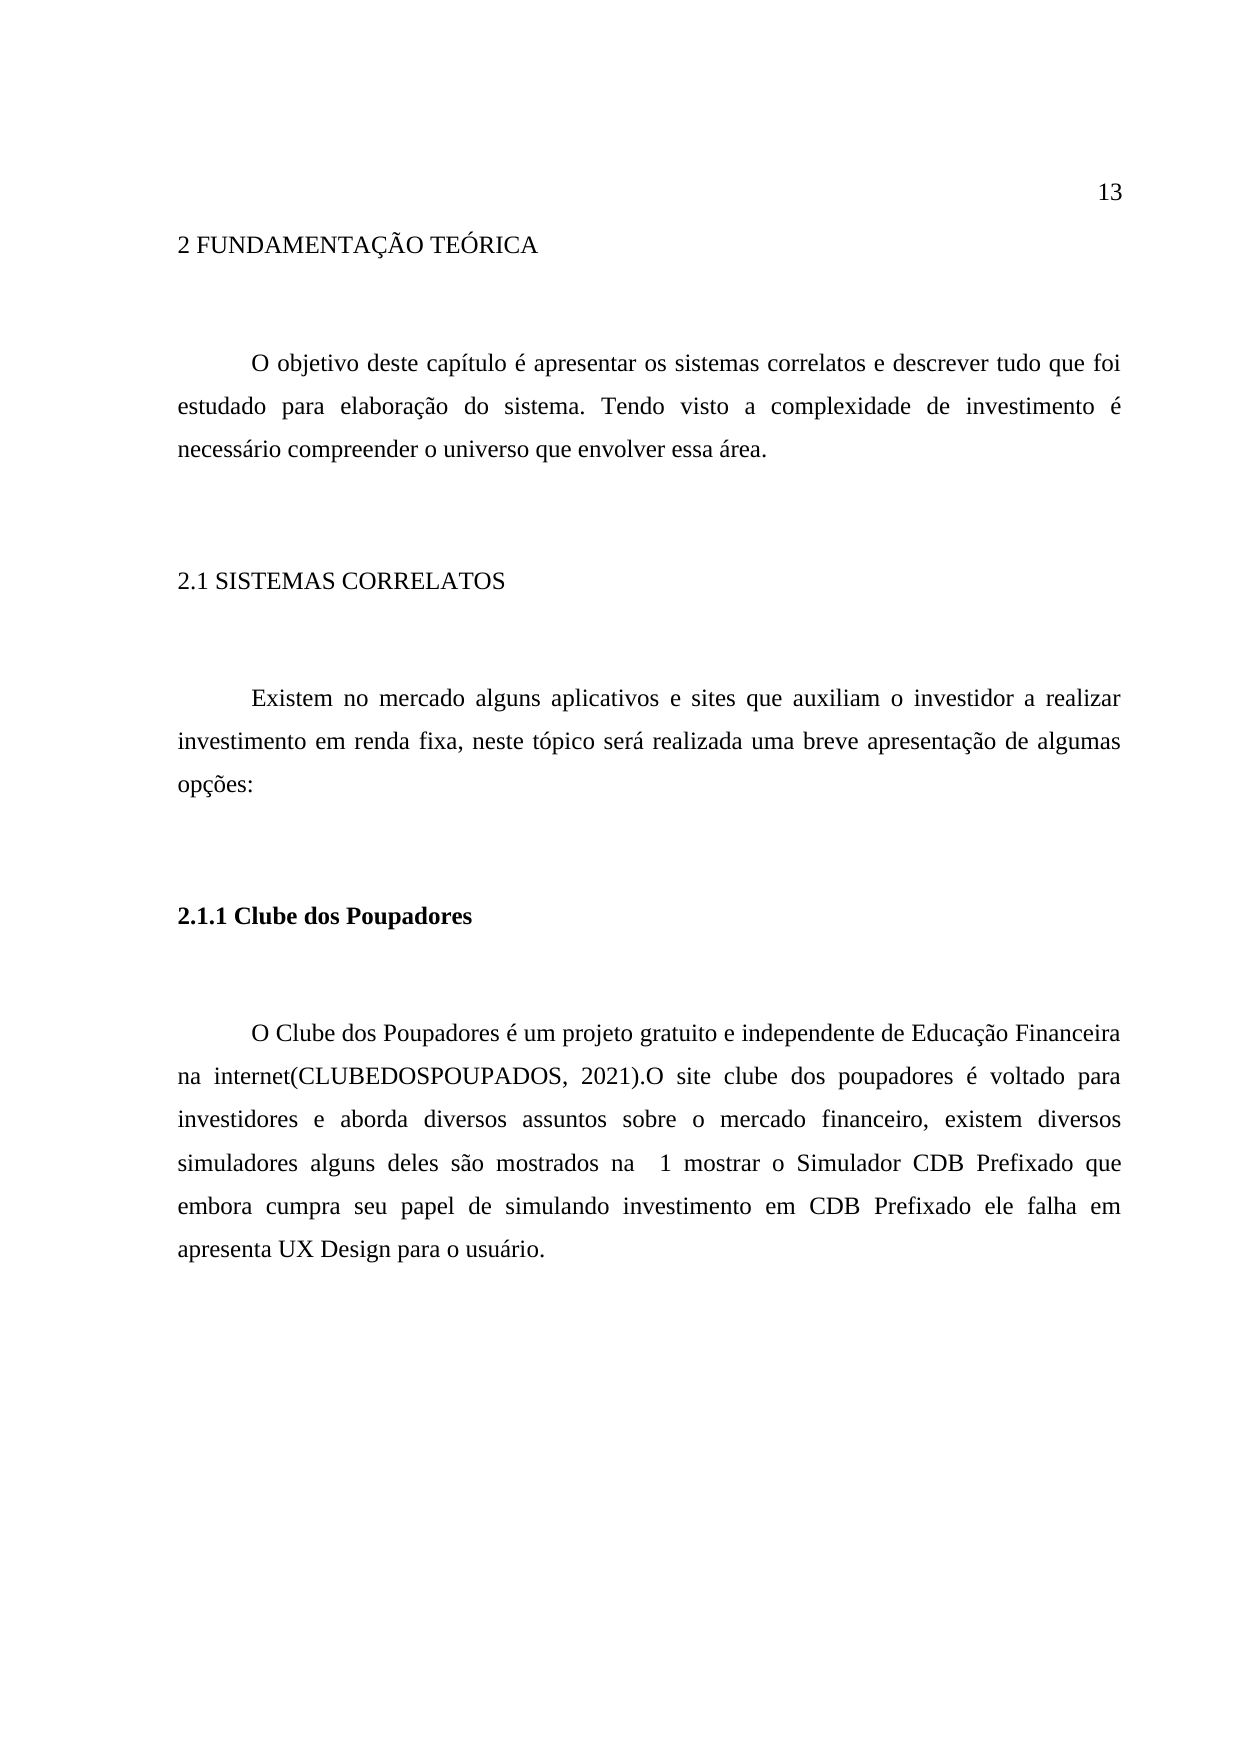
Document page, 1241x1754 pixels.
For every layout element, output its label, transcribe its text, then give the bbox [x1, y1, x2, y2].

text Existem no mercado alguns aplicativos e sites que auxiliam o investidor a realizar investimento em renda fixa, neste tópico será realizada uma breve apresentação de algumas opções: [177, 683, 1122, 798]
text O Clube dos Poupadores é um projeto gratuito e independente de Educação Financeira na internet(CLUBEDOSPOUPADOS, 2021).O site clube dos poupadores é voltado para investidores e aborda diversos assuntos sobre o mercado financeiro, existem diversos simuladores alguns deles são mostrados na 1 mostrar o Simulador CDB Prefixado que embora cumpra seu papel de simulando investimento em CDB Prefixado ele falha em apresenta UX Design para o usuário. [177, 1018, 1122, 1263]
text O objetivo deste capítulo é apresentar os sistemas correlatos e descrever tudo que foi estudado para elaboração do sistema. Tendo visto a complexidade de investimento é necessário compreender o universo que envolver essa área. [177, 348, 1122, 463]
subtitle Clube dos Poupadores [177, 901, 1122, 930]
subtitle SISTEMAS CORRELATOS [177, 566, 1122, 594]
list FUNDAMENTAÇÃO TEÓRICA [177, 231, 1122, 259]
